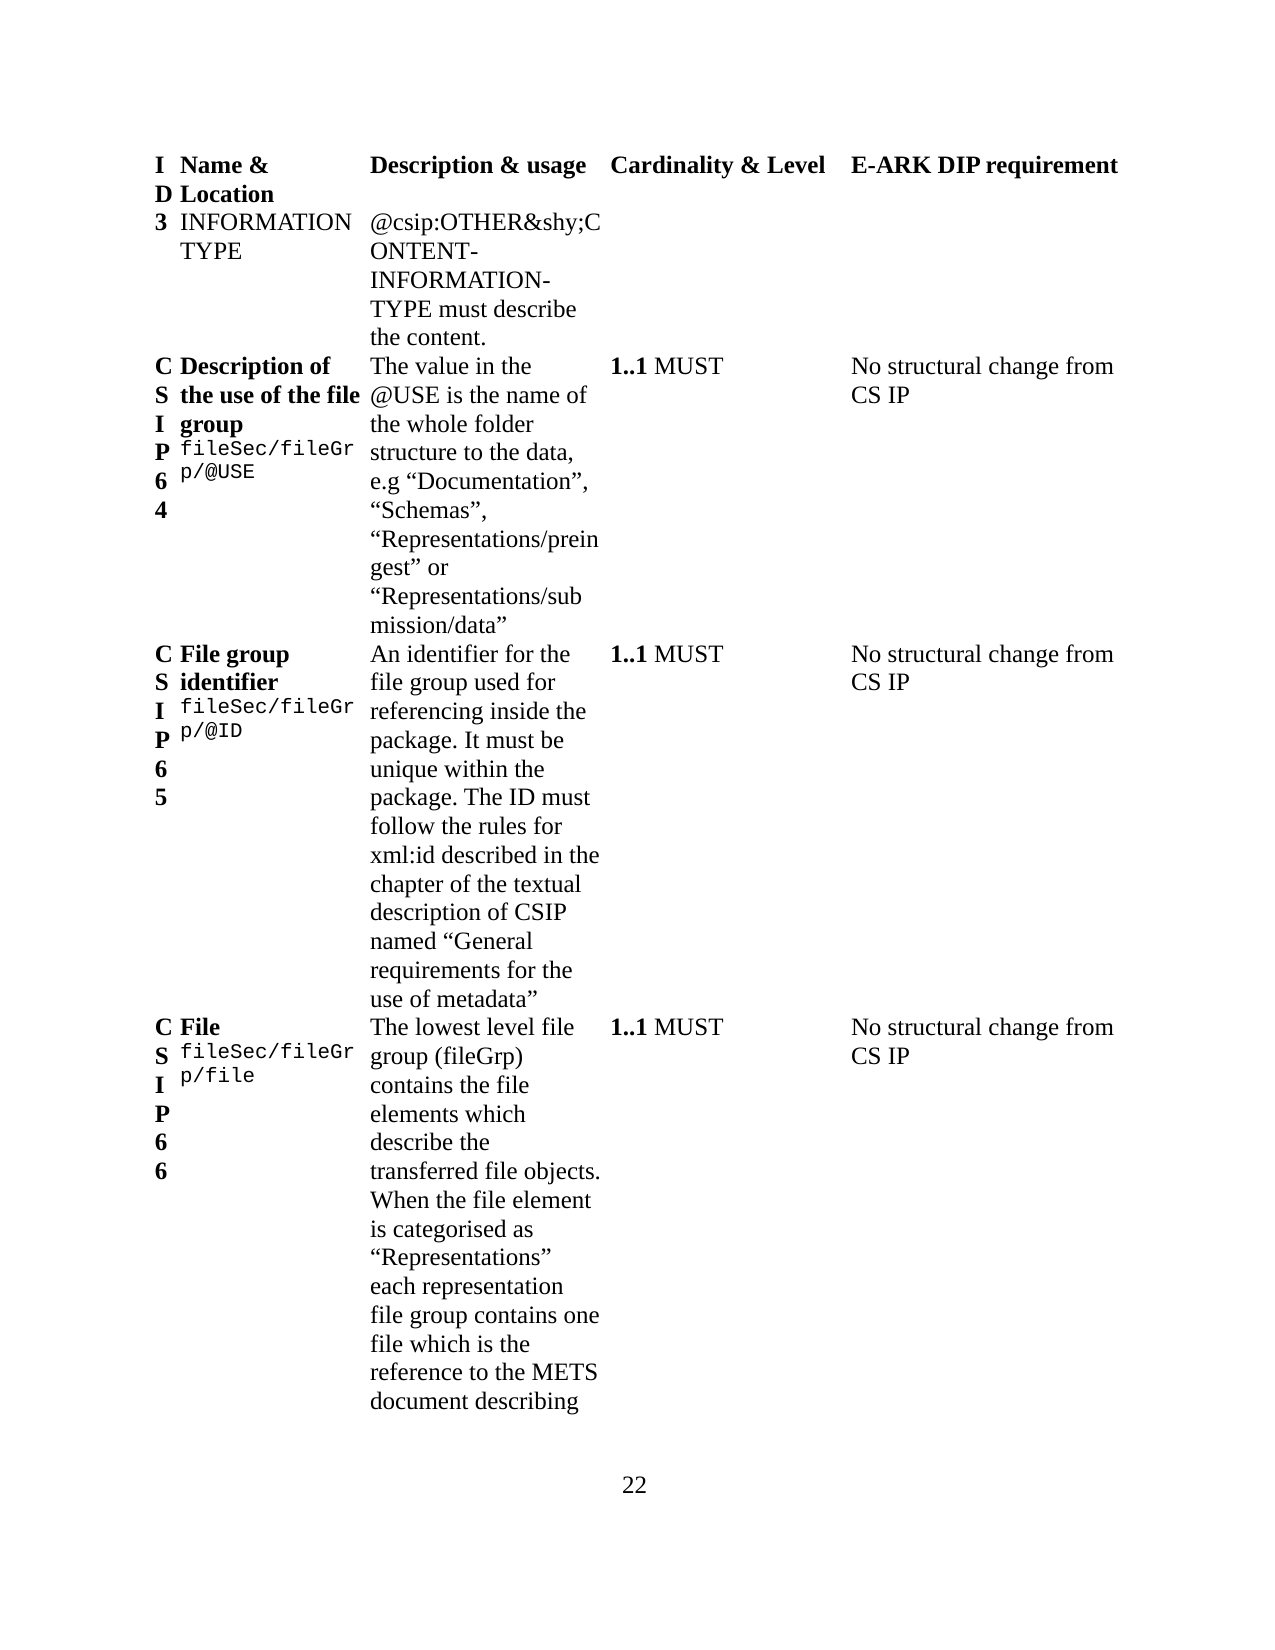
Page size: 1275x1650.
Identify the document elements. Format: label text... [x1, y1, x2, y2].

table_header ID [150, 150, 175, 207]
table_cell 3 [150, 208, 175, 351]
table_cell CSIP66 [150, 1013, 175, 1415]
table_cell @csip:OTHER&shy;CONTENT­INFORMATION­TYPE must describe the content. [365, 208, 606, 351]
table_cell File group identifier fileSec/fileGrp/@ID [175, 639, 365, 1012]
table_cell [606, 208, 846, 351]
table_cell No structural change from CS IP [846, 1013, 1125, 1415]
table_cell CSIP65 [150, 639, 175, 1012]
table_cell 1..1 MUST [606, 351, 846, 639]
table_cell 1..1 MUST [606, 1013, 846, 1415]
table_header Cardi­nality & Level [606, 150, 846, 207]
table_cell CSIP64 [150, 351, 175, 639]
table_header Name & Location [175, 150, 365, 207]
table_cell 1..1 MUST [606, 639, 846, 1012]
table_header Description & usage [365, 150, 606, 207]
table_cell An identifier for the file group used for referencing inside the package. It must be unique within the package. The ID must follow the rules for xml:id described in the chapter of the textual description of CSIP named “General requirements for the use of metadata” [365, 639, 606, 1012]
table_cell The lowest level file group (fileGrp) contains the file elements which describe the transferred file objects. When the file element is categorised as “Representations” each representation file group contains one file which is the reference to the METS document describing [365, 1013, 606, 1415]
table_cell The value in the @USE is the name of the whole folder structure to the data, e.g “Documentation”, “Schemas”, “Representations/preingest” or “Representations/submission/data” [365, 351, 606, 639]
table_header E-ARK DIP require­ment [846, 150, 1125, 207]
table_cell [846, 208, 1125, 351]
table_cell File fileSec/fileGrp/file [175, 1013, 365, 1415]
table_cell INFORMATIONTYPE [175, 208, 365, 351]
table_cell Description of the use of the file group fileSec/fileGrp/@USE [175, 351, 365, 639]
table_cell No structural change from CS IP [846, 639, 1125, 1012]
table_cell No structural change from CS IP [846, 351, 1125, 639]
